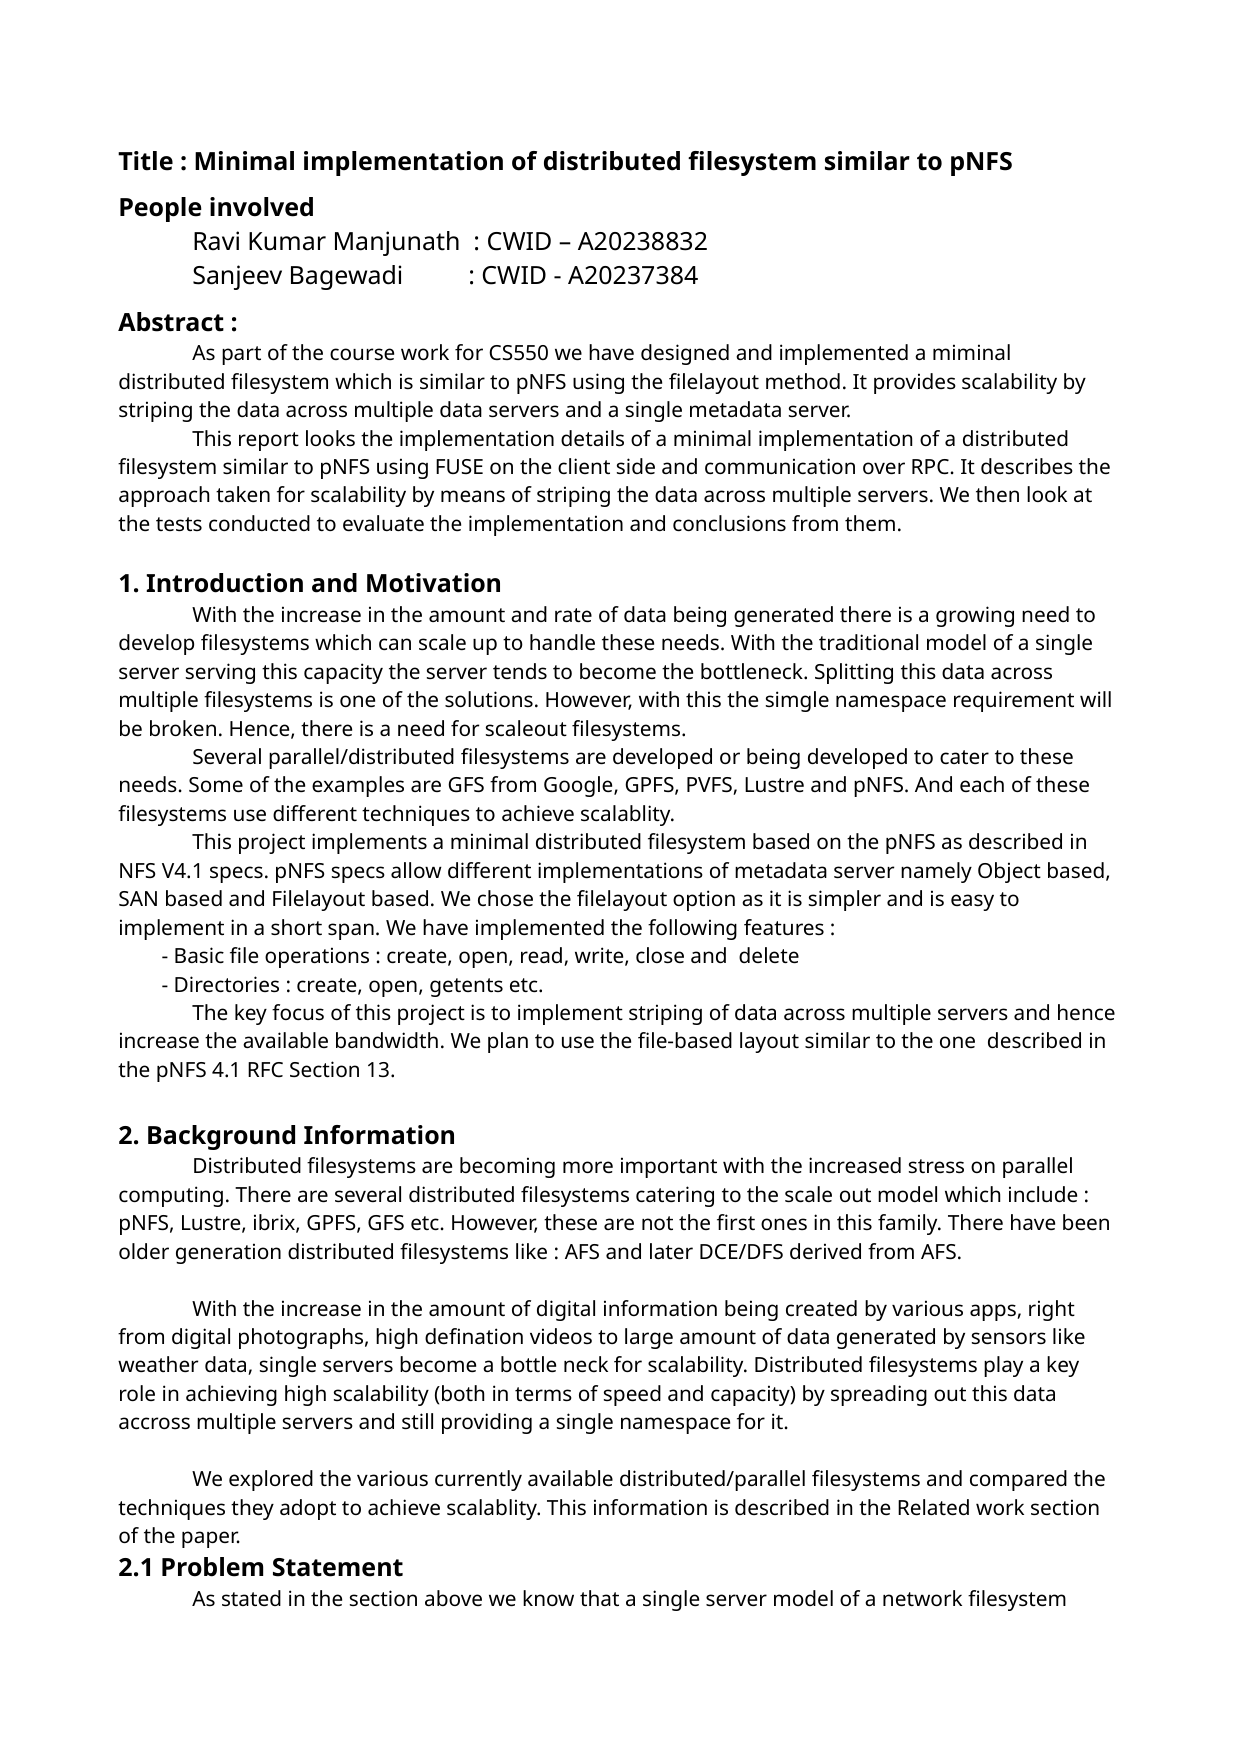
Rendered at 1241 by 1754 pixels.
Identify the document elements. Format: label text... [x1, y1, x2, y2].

text This report looks the implementation details of a minimal implementation of a distributed filesystem similar to pNFS using FUSE on the client side and communication over RPC. It describes the approach taken for scalability by means of striping the data across multiple servers. We then look at the tests conducted to evaluate the implementation and conclusions from them. [118, 424, 1122, 537]
text As part of the course work for CS550 we have designed and implemented a miminal distributed filesystem which is similar to pNFS using the filelayout method. It provides scalability by striping the data across multiple data servers and a single metadata server. [118, 338, 1122, 424]
text 2. Background Information [118, 1117, 1122, 1152]
text We explored the various currently available distributed/parallel filesystems and compared the techniques they adopt to achieve scalablity. This information is described in the Related work section of the paper. [118, 1464, 1122, 1550]
text 2.1 Problem Statement [118, 1550, 1122, 1584]
text Distributed filesystems are becoming more important with the increased stress on parallel computing. There are several distributed filesystems catering to the scale out model which include : pNFS, Lustre, ibrix, GPFS, GFS etc. However, these are not the first ones in this family. There have been older generation distributed filesystems like : AFS and later DCE/DFS derived from AFS. [118, 1152, 1122, 1265]
text Several parallel/distributed filesystems are developed or being developed to cater to these needs. Some of the examples are GFS from Google, GPFS, PVFS, Lustre and pNFS. And each of these filesystems use different techniques to achieve scalablity. [118, 742, 1122, 827]
text With the increase in the amount of digital information being created by various apps, right from digital photographs, high defination videos to large amount of data generated by sensors like weather data, single servers become a bottle neck for scalability. Distributed filesystems play a key role in achieving high scalability (both in terms of speed and capacity) by spreading out this data accross multiple servers and still providing a single namespace for it. [118, 1294, 1122, 1436]
subtitle Title : Minimal implementation of distributed filesystem similar to pNFS [118, 143, 1122, 177]
text This project implements a minimal distributed filesystem based on the pNFS as described in NFS V4.1 specs. pNFS specs allow different implementations of metadata server namely Object based, SAN based and Filelayout based. We chose the filelayout option as it is simpler and is easy to implement in a short span. We have implemented the following features : [118, 827, 1122, 941]
text As stated in the section above we know that a single server model of a network filesystem [118, 1584, 1122, 1612]
text With the increase in the amount and rate of data being generated there is a growing need to develop filesystems which can scale up to handle these needs. With the traditional model of a single server serving this capacity the server tends to become the bottleneck. Splitting this data across multiple filesystems is one of the solutions. However, with this the simgle namespace requirement will be broken. Hence, there is a need for scaleout filesystems. [118, 600, 1122, 742]
text Abstract : [118, 304, 1122, 338]
text 1. Introduction and Motivation [118, 566, 1122, 600]
text - Directories : create, open, getents etc. The key focus of this project is to implement striping of data across multiple servers and hence increase the available bandwidth. We plan to use the file-based layout similar to the one described in the pNFS 4.1 RFC Section 13. [118, 970, 1122, 1083]
text - Basic file operations : create, open, read, write, close and delete [118, 941, 1122, 970]
text People involved Ravi Kumar Manjunath : CWID – A20238832 Sanjeev Bagewadi : CWID - A20237384 [118, 190, 1122, 292]
